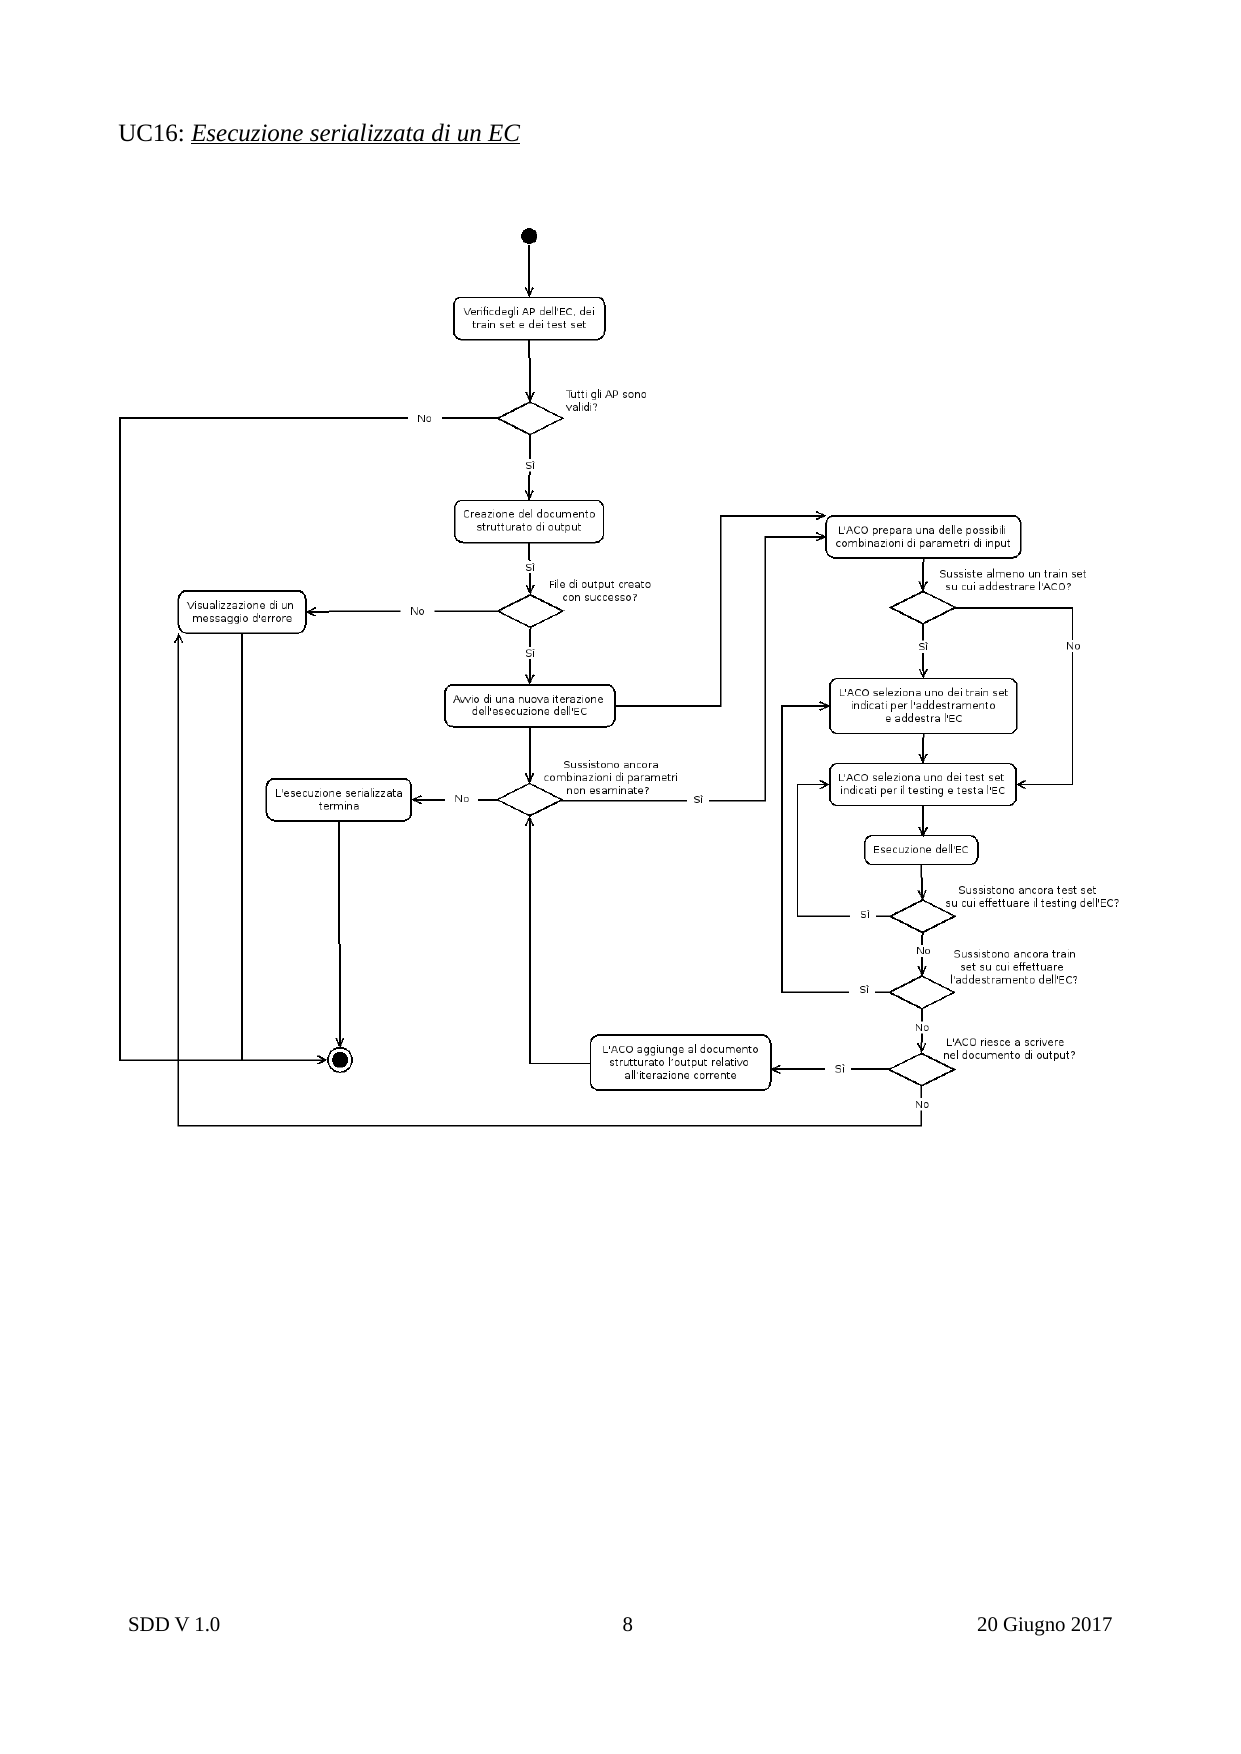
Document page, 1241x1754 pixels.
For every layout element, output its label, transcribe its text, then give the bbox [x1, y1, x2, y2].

subtitle UC16: Esecuzione serializzata di un EC [118, 118, 1122, 147]
picture [118, 226, 1123, 1127]
